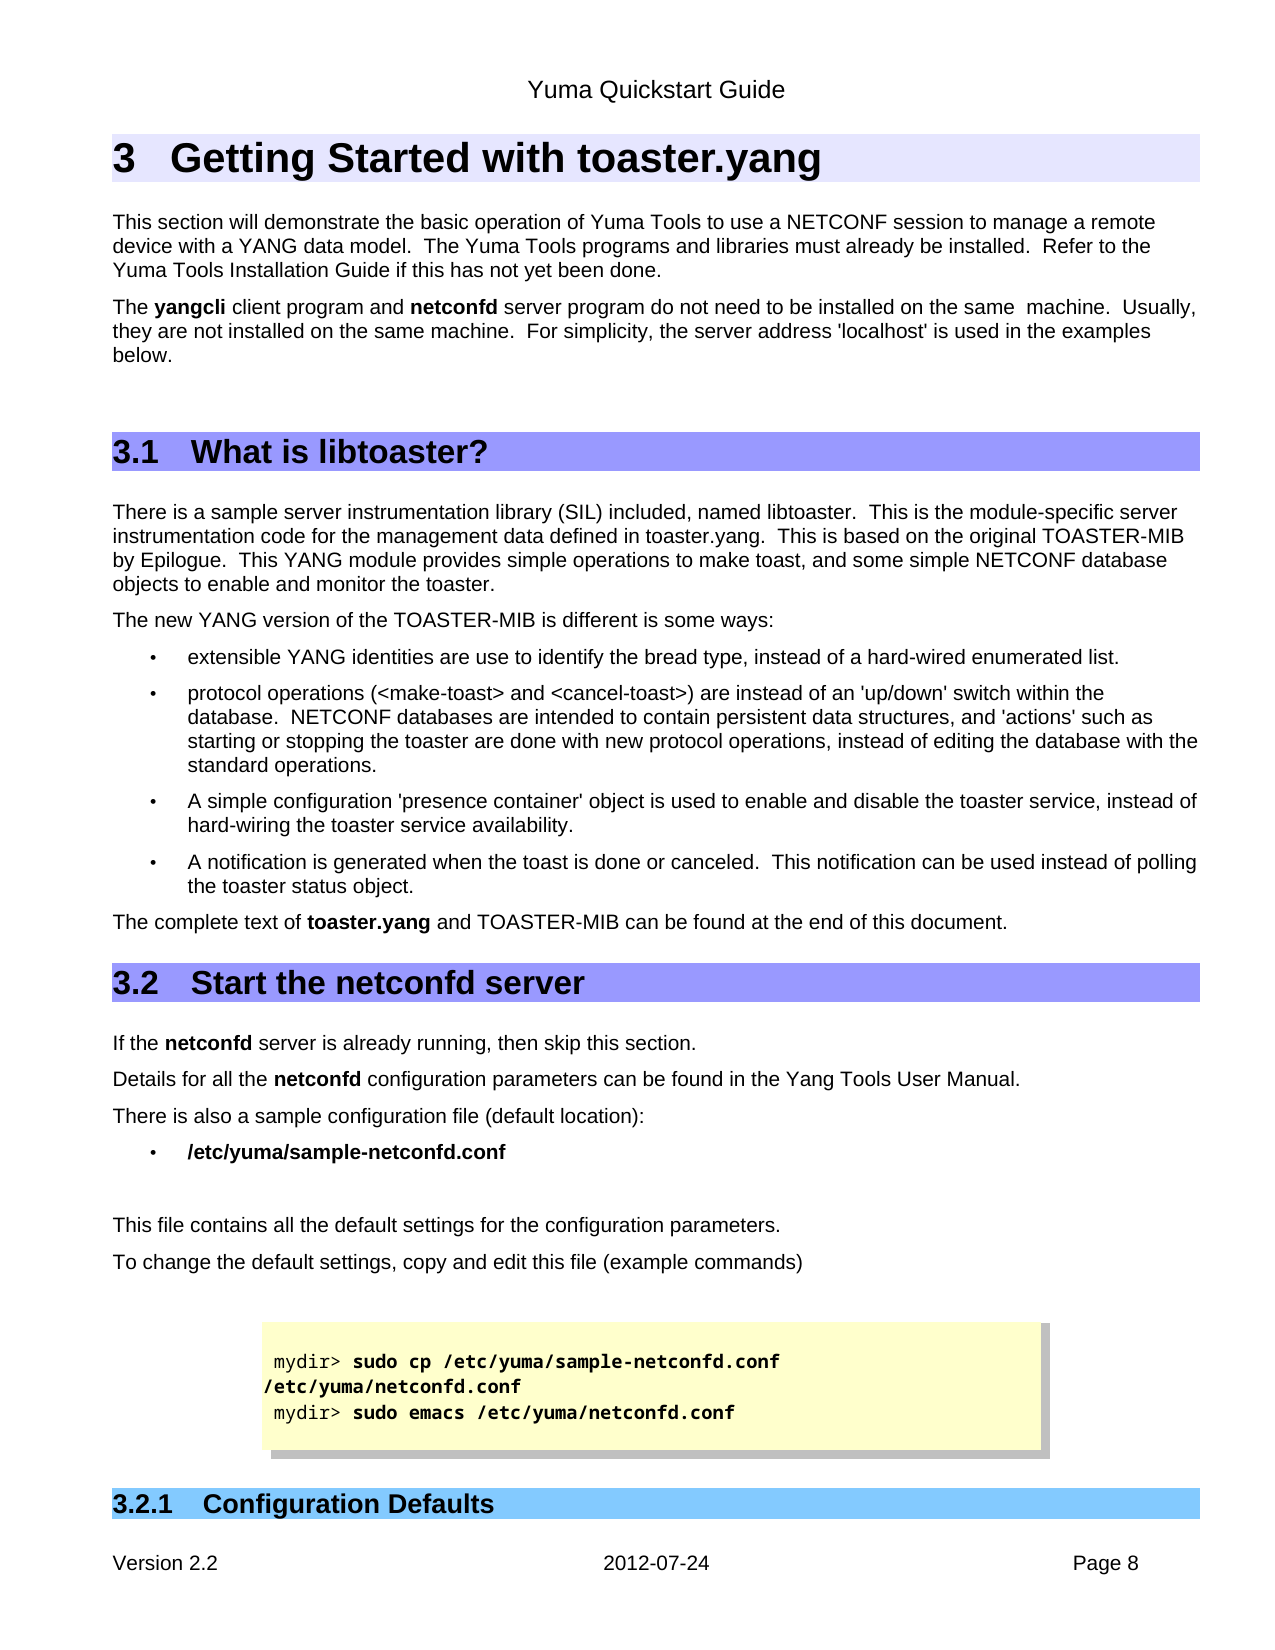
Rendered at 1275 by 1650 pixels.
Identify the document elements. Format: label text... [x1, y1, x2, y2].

text The new YANG version of the TOASTER-MIB is different is some ways: [112, 608, 1200, 632]
text The complete text of toaster.yang and TOASTER-MIB can be found at the end of this document. [112, 910, 1200, 934]
list A notification is generated when the toast is done or canceled. This notification can be used instead of polling the toaster status object. [150, 850, 1200, 898]
subtitle What is libtoaster? [112, 432, 1200, 471]
text To change the default settings, copy and edit this file (example commands) [112, 1249, 1200, 1273]
text This section will demonstrate the basic operation of Yuma Tools to use a NETCONF session to manage a remote device with a YANG data model. The Yuma Tools programs and libraries must already be installed. Refer to the Yuma Tools Installation Guide if this has not yet been done. [112, 210, 1200, 282]
text There is also a sample configuration file (default location): [112, 1104, 1200, 1128]
subtitle Getting Started with toaster.yang [112, 134, 1200, 182]
subtitle Start the netconfd server [112, 963, 1200, 1002]
text This file contains all the default settings for the configuration parameters. [112, 1213, 1200, 1237]
list extensible YANG identities are use to identify the bread type, instead of a hard-wired enumerated list. [150, 644, 1200, 668]
text mydir> sudo cp /etc/yuma/sample-netconfd.conf /etc/yuma/netconfd.conf [262, 1348, 1041, 1399]
list A simple configuration 'presence container' object is used to enable and disable the toaster service, instead of hard-wiring the toaster service availability. [150, 789, 1200, 837]
text If the netconfd server is already running, then skip this section. [112, 1031, 1200, 1055]
subtitle Configuration Defaults [112, 1488, 1200, 1519]
text Details for all the netconfd configuration parameters can be found in the Yang Tools User Manual. [112, 1067, 1200, 1091]
list protocol operations (<make-toast> and <cancel-toast>) are instead of an 'up/down' switch within the database. NETCONF databases are intended to contain persistent data structures, and 'actions' such as starting or stopping the toaster are done with new protocol operations, instead of editing the database with the standard operations. [150, 681, 1200, 777]
text The yangcli client program and netconfd server program do not need to be installed on the same machine. Usually, they are not installed on the same machine. For simplicity, the server address 'localhost' is used in the examples below. [112, 294, 1200, 366]
text mydir> sudo emacs /etc/yuma/netconfd.conf [262, 1399, 1041, 1424]
text There is a sample server instrumentation library (SIL) included, named libtoaster. This is the module-specific server instrumentation code for the management data defined in toaster.yang. This is based on the original TOASTER-MIB by Epilogue. This YANG module provides simple operations to make toast, and some simple NETCONF database objects to enable and monitor the toaster. [112, 500, 1200, 596]
list /etc/yuma/sample-netconfd.conf [150, 1140, 1200, 1164]
